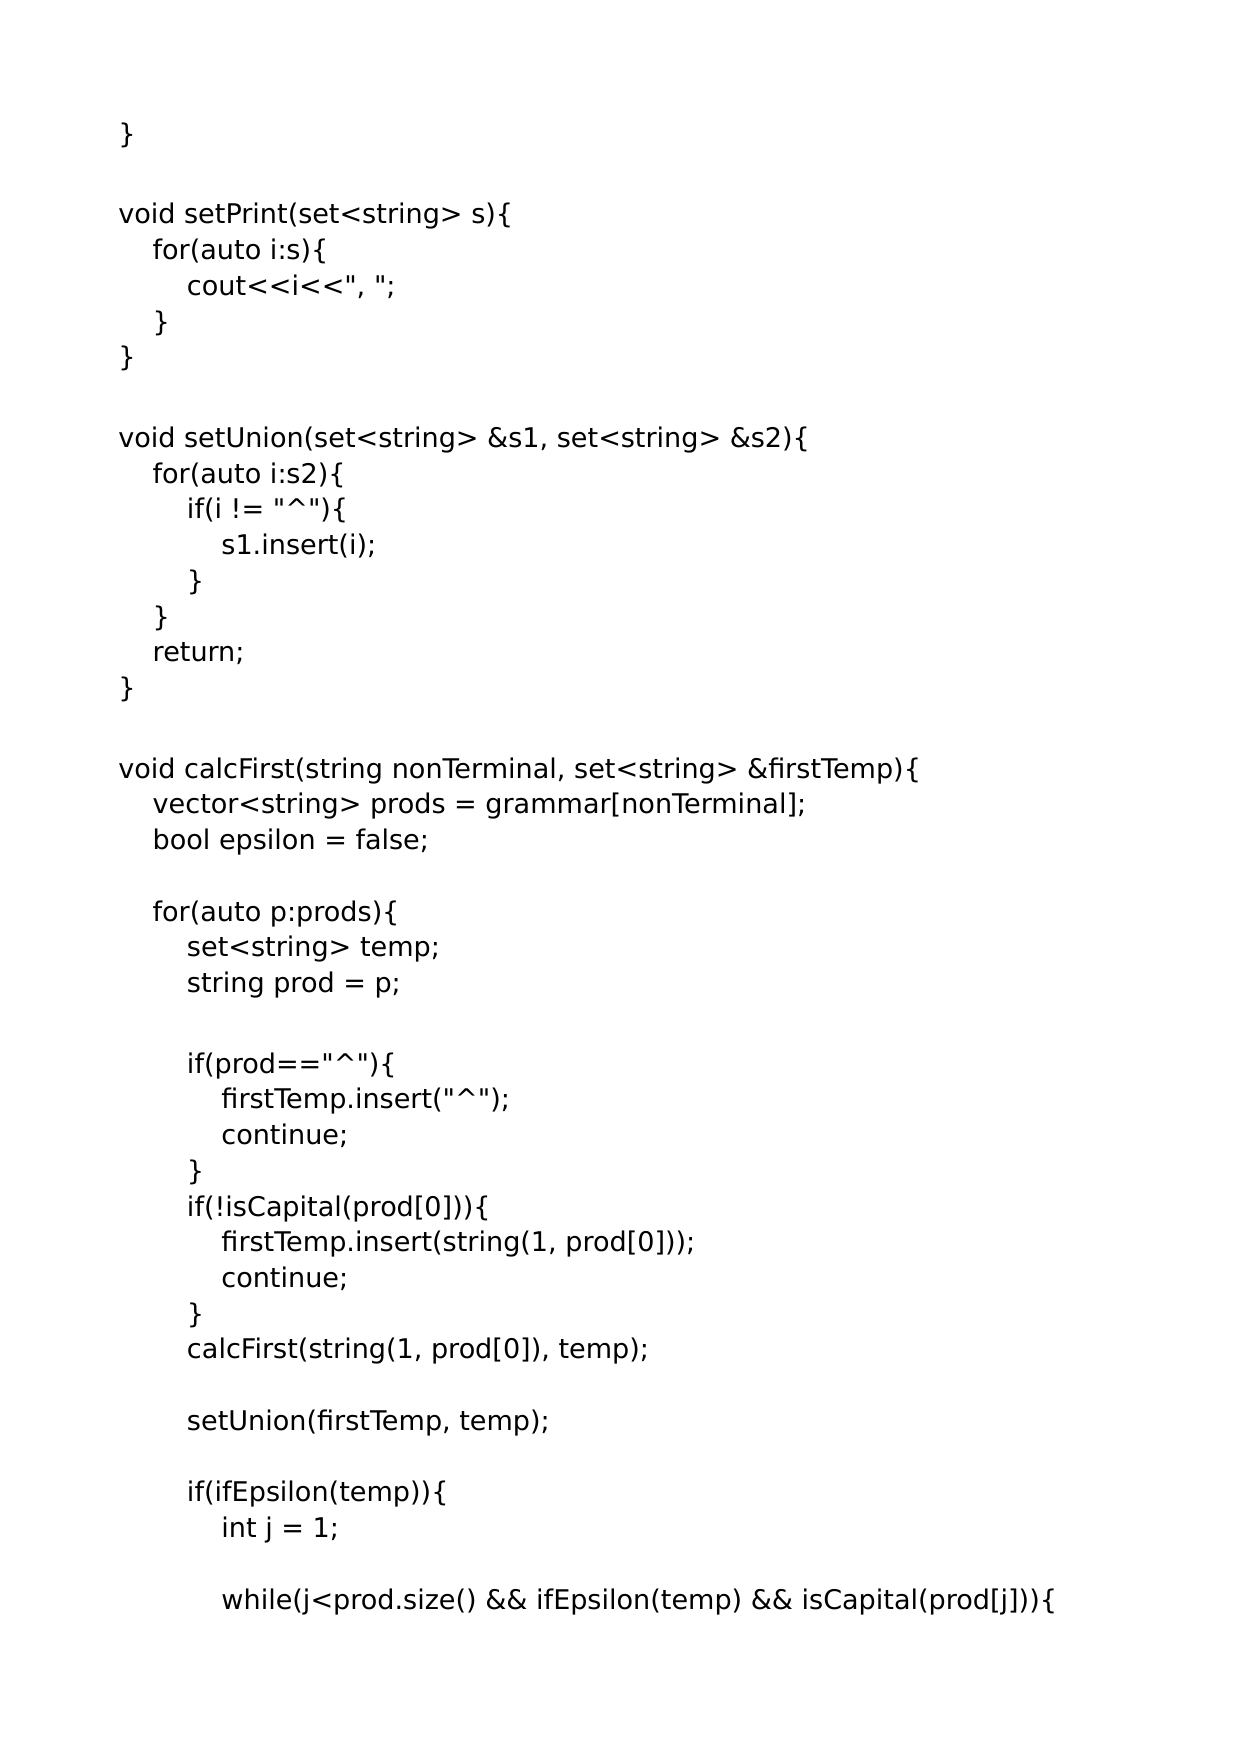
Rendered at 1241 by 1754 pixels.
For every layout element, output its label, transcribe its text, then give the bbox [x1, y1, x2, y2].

text } [118, 306, 1122, 337]
text if(!isCapital(prod[0])){ [118, 1191, 1122, 1222]
text for(auto i:s){ [118, 234, 1122, 266]
text void calcFirst(string nonTerminal, set<string> &firstTemp){ [118, 753, 1122, 784]
text string prod = p; [118, 967, 1122, 999]
text firstTemp.insert(string(1, prod[0])); [118, 1227, 1122, 1258]
text set<string> temp; [118, 932, 1122, 963]
text } [118, 118, 1122, 150]
text bool epsilon = false; [118, 824, 1122, 856]
text firstTemp.insert("^"); [118, 1084, 1122, 1115]
text for(auto i:s2){ [118, 458, 1122, 489]
text if(i != "^"){ [118, 494, 1122, 525]
text } [118, 672, 1122, 704]
text void setPrint(set<string> s){ [118, 199, 1122, 230]
text cout<<i<<", "; [118, 270, 1122, 302]
text } [118, 342, 1122, 373]
text s1.insert(i); [118, 529, 1122, 561]
text } [118, 1155, 1122, 1187]
text if(prod=="^"){ [118, 1048, 1122, 1079]
text if(ifEpsilon(temp)){ [118, 1477, 1122, 1508]
text void setUnion(set<string> &s1, set<string> &s2){ [118, 422, 1122, 454]
text calcFirst(string(1, prod[0]), temp); [118, 1334, 1122, 1365]
text } [118, 1298, 1122, 1330]
text for(auto p:prods){ [118, 896, 1122, 927]
text continue; [118, 1119, 1122, 1151]
text continue; [118, 1262, 1122, 1294]
text while(j<prod.size() && ifEpsilon(temp) && isCapital(prod[j])){ [118, 1584, 1122, 1616]
text int j = 1; [118, 1512, 1122, 1544]
text vector<string> prods = grammar[nonTerminal]; [118, 789, 1122, 820]
text setUnion(firstTemp, temp); [118, 1405, 1122, 1437]
text } [118, 601, 1122, 632]
text } [118, 565, 1122, 597]
text return; [118, 637, 1122, 668]
